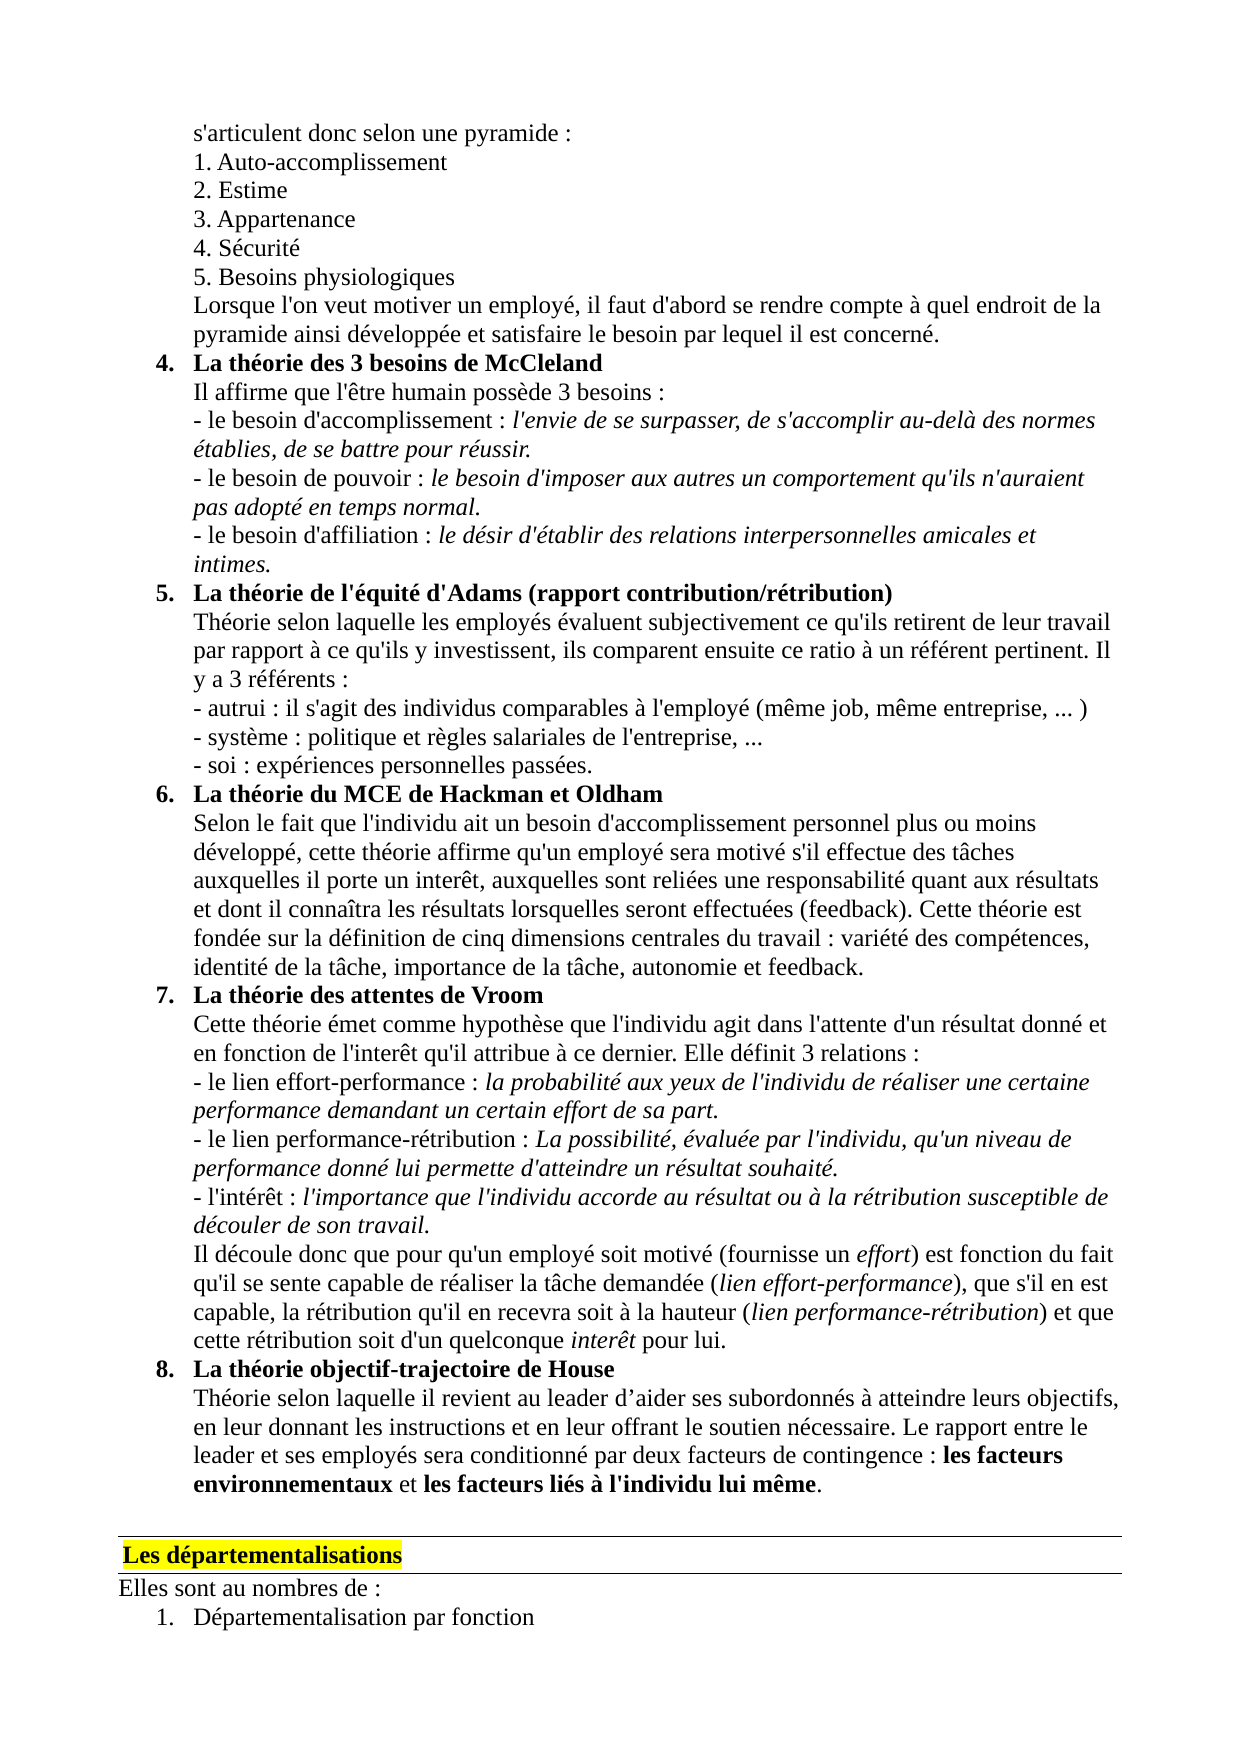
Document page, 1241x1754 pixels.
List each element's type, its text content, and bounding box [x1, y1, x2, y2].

list La théorie objectif-trajectoire de House [156, 1354, 1122, 1383]
list Théorie selon laquelle il revient au leader d’aider ses subordonnés à atteindre leurs objectifs, en leur donnant les instructions et en leur offrant le soutien nécessaire. Le rapport entre le leader et ses employés sera conditionné par deux facteurs de contingence : les facteurs environnementaux et les facteurs liés à l'individu lui même. [156, 1383, 1122, 1498]
list 4. Sécurité [156, 233, 1122, 262]
text Les départementalisations [118, 1537, 1122, 1573]
list 1. Auto-accomplissement [156, 147, 1122, 176]
text Elles sont au nombres de : [118, 1574, 1122, 1602]
list Départementalisation par fonction [156, 1602, 1122, 1631]
list Théorie selon laquelle les employés évaluent subjectivement ce qu'ils retirent de leur travail par rapport à ce qu'ils y investissent, ils comparent ensuite ce ratio à un référent pertinent. Il y a 3 référents : [156, 607, 1122, 693]
list - autrui : il s'agit des individus comparables à l'employé (même job, même entreprise, ... ) [156, 693, 1122, 722]
list - système : politique et règles salariales de l'entreprise, ... [156, 722, 1122, 751]
list - le besoin d'affiliation : le désir d'établir des relations interpersonnelles amicales et intimes. [156, 521, 1122, 578]
list - soi : expériences personnelles passées. [156, 751, 1122, 779]
list La théorie du MCE de Hackman et Oldham [156, 779, 1122, 808]
list La théorie des attentes de Vroom [156, 981, 1122, 1009]
list 3. Appartenance [156, 204, 1122, 233]
list s'articulent donc selon une pyramide : [156, 118, 1122, 147]
list Lorsque l'on veut motiver un employé, il faut d'abord se rendre compte à quel endroit de la pyramide ainsi développée et satisfaire le besoin par lequel il est concerné. [156, 291, 1122, 348]
list 5. Besoins physiologiques [156, 262, 1122, 291]
list Il affirme que l'être humain possède 3 besoins : [156, 377, 1122, 406]
list La théorie de l'équité d'Adams (rapport contribution/rétribution) [156, 578, 1122, 607]
list - le besoin d'accomplissement : l'envie de se surpasser, de s'accomplir au-delà des normes établies, de se battre pour réussir. [156, 406, 1122, 463]
list - le lien performance-rétribution : La possibilité, évaluée par l'individu, qu'un niveau de performance donné lui permette d'atteindre un résultat souhaité. [156, 1124, 1122, 1182]
list - l'intérêt : l'importance que l'individu accorde au résultat ou à la rétribution susceptible de découler de son travail. [156, 1182, 1122, 1239]
list - le besoin de pouvoir : le besoin d'imposer aux autres un comportement qu'ils n'auraient pas adopté en temps normal. [156, 463, 1122, 521]
list Il découle donc que pour qu'un employé soit motivé (fournisse un effort) est fonction du fait qu'il se sente capable de réaliser la tâche demandée (lien effort-performance), que s'il en est capable, la rétribution qu'il en recevra soit à la hauteur (lien performance-rétribution) et que cette rétribution soit d'un quelconque interêt pour lui. [156, 1239, 1122, 1354]
list - le lien effort-performance : la probabilité aux yeux de l'individu de réaliser une certaine performance demandant un certain effort de sa part. [156, 1067, 1122, 1124]
list 2. Estime [156, 176, 1122, 204]
list La théorie des 3 besoins de McCleland [156, 348, 1122, 377]
list Selon le fait que l'individu ait un besoin d'accomplissement personnel plus ou moins développé, cette théorie affirme qu'un employé sera motivé s'il effectue des tâches auxquelles il porte un interêt, auxquelles sont reliées une responsabilité quant aux résultats et dont il connaîtra les résultats lorsquelles seront effectuées (feedback). Cette théorie est fondée sur la définition de cinq dimensions centrales du travail : variété des compétences, identité de la tâche, importance de la tâche, autonomie et feedback. [156, 808, 1122, 981]
list Cette théorie émet comme hypothèse que l'individu agit dans l'attente d'un résultat donné et en fonction de l'interêt qu'il attribue à ce dernier. Elle définit 3 relations : [156, 1009, 1122, 1067]
